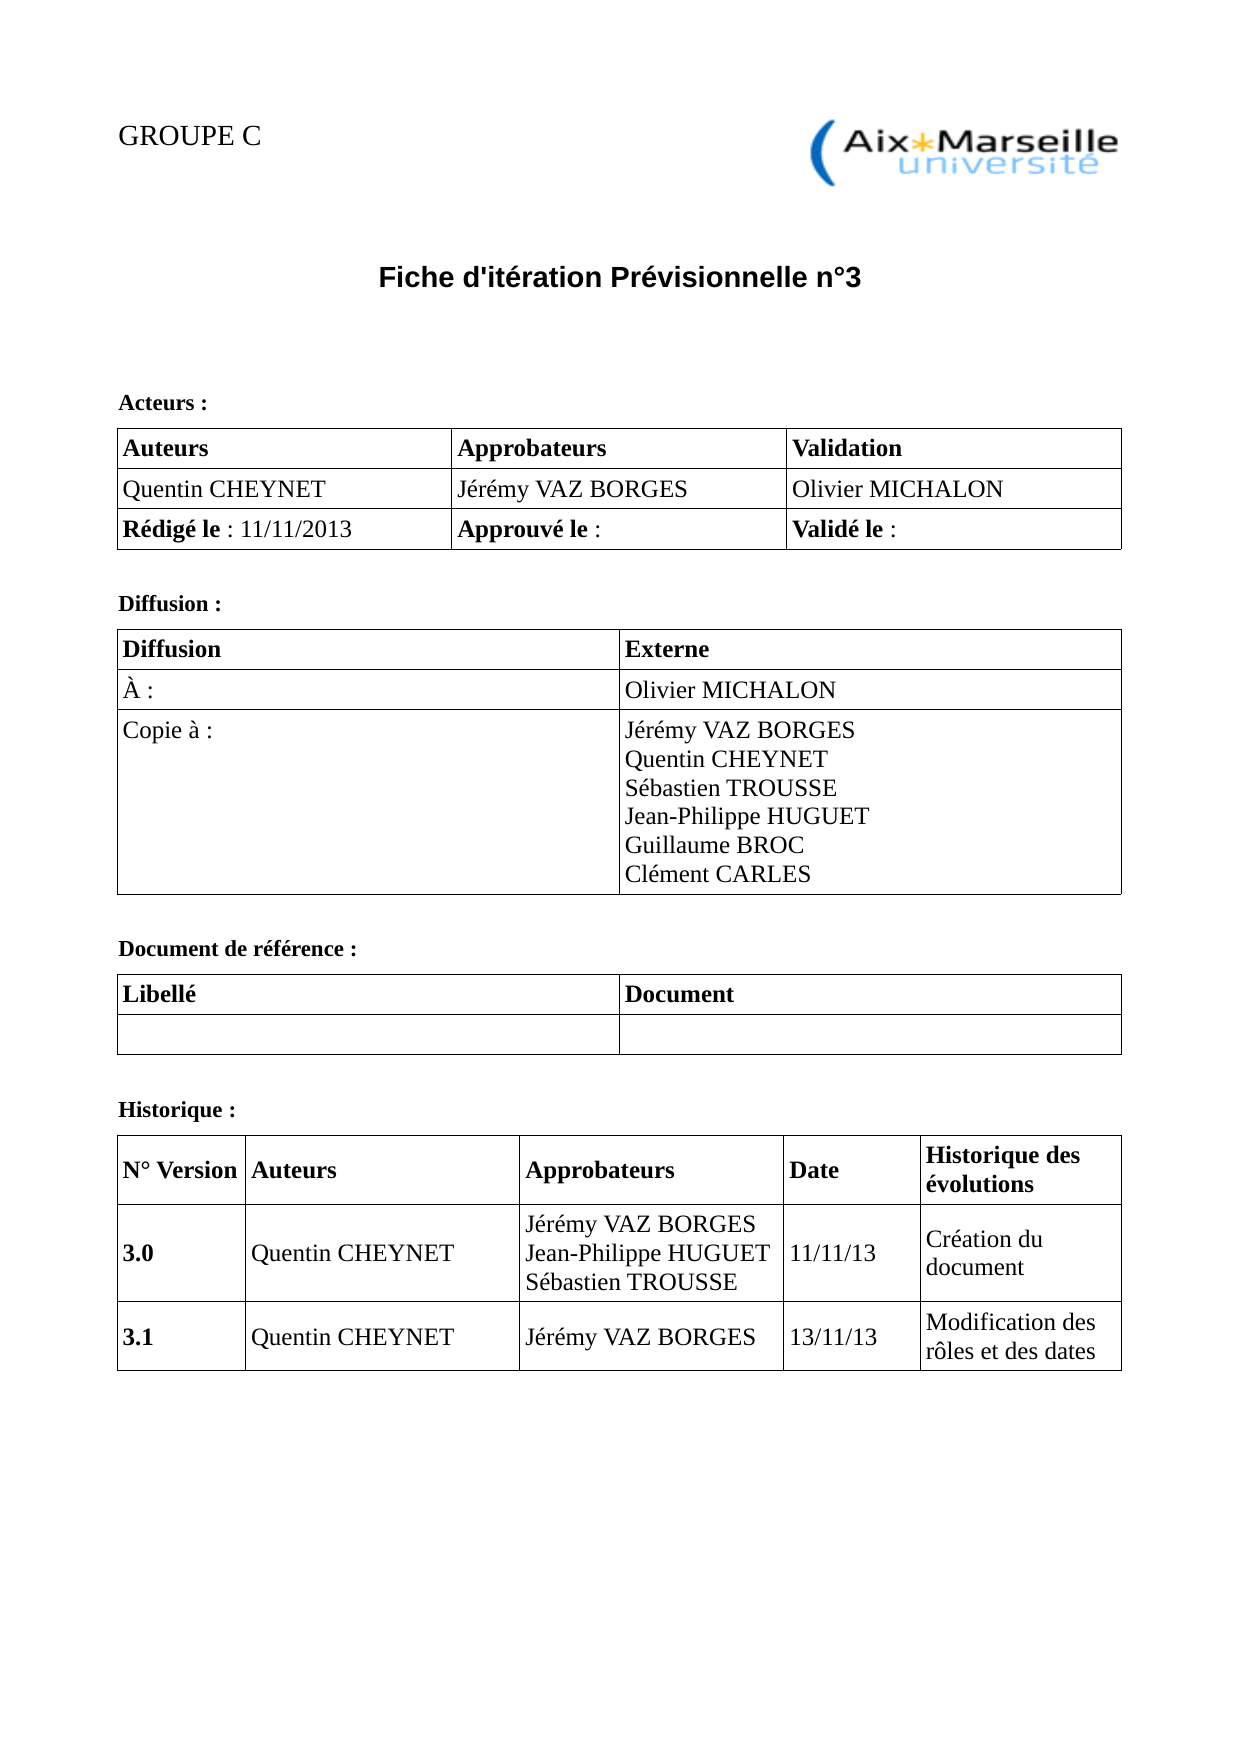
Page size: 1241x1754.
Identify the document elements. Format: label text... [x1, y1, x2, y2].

table_cell Approuvé le : [452, 509, 786, 548]
table_cell Copie à : [118, 710, 619, 893]
table_cell Jérémy VAZ BORGES [452, 469, 786, 508]
table_header Document [620, 975, 1121, 1014]
table_cell Rédigé le : 11/11/2013 [118, 509, 451, 548]
table_cell 13/11/13 [784, 1302, 920, 1370]
table_header N° Version [118, 1136, 245, 1203]
table_header Date [784, 1136, 920, 1203]
table_header Validation [787, 429, 1121, 468]
table_cell Validé le : [787, 509, 1121, 548]
table_header Historique des évolutions [921, 1136, 1121, 1203]
table_cell Quentin CHEYNET [246, 1302, 519, 1370]
table_header Auteurs [246, 1136, 519, 1203]
table_cell [620, 1015, 1121, 1054]
table_header Approbateurs [452, 429, 786, 468]
table_cell Création du document [921, 1205, 1121, 1301]
text Historique : [118, 1096, 1122, 1122]
table_header Auteurs [118, 429, 451, 468]
text Document de référence : [118, 935, 1122, 961]
table_cell Quentin CHEYNET [246, 1205, 519, 1301]
table_header Diffusion [118, 630, 619, 669]
table_cell [118, 1015, 619, 1054]
table_header Libellé [118, 975, 619, 1014]
subtitle Fiche d'itération Prévisionnelle n°3 [118, 260, 1122, 294]
table_cell Jérémy VAZ BORGES [520, 1302, 783, 1370]
table_cell 3.1 [118, 1302, 245, 1370]
table_cell À : [118, 670, 619, 709]
table_cell Quentin CHEYNET [118, 469, 451, 508]
table_cell 11/11/13 [784, 1205, 920, 1301]
text GROUPE C [118, 118, 802, 152]
text Acteurs : [118, 389, 1122, 415]
table_cell Olivier MICHALON [620, 670, 1121, 709]
table_cell 3.0 [118, 1205, 245, 1301]
table_header Externe [620, 630, 1121, 669]
table_cell Olivier MICHALON [787, 469, 1121, 508]
text Diffusion : [118, 590, 1122, 616]
table_cell Modification des rôles et des dates [921, 1302, 1121, 1370]
table_cell Jérémy VAZ BORGES Quentin CHEYNET Sébastien TROUSSE Jean-Philippe HUGUET Guillaume BROC Clément CARLES [620, 710, 1121, 893]
table_cell Jérémy VAZ BORGES Jean-Philippe HUGUET Sébastien TROUSSE [520, 1205, 783, 1301]
table_header Approbateurs [520, 1136, 783, 1203]
